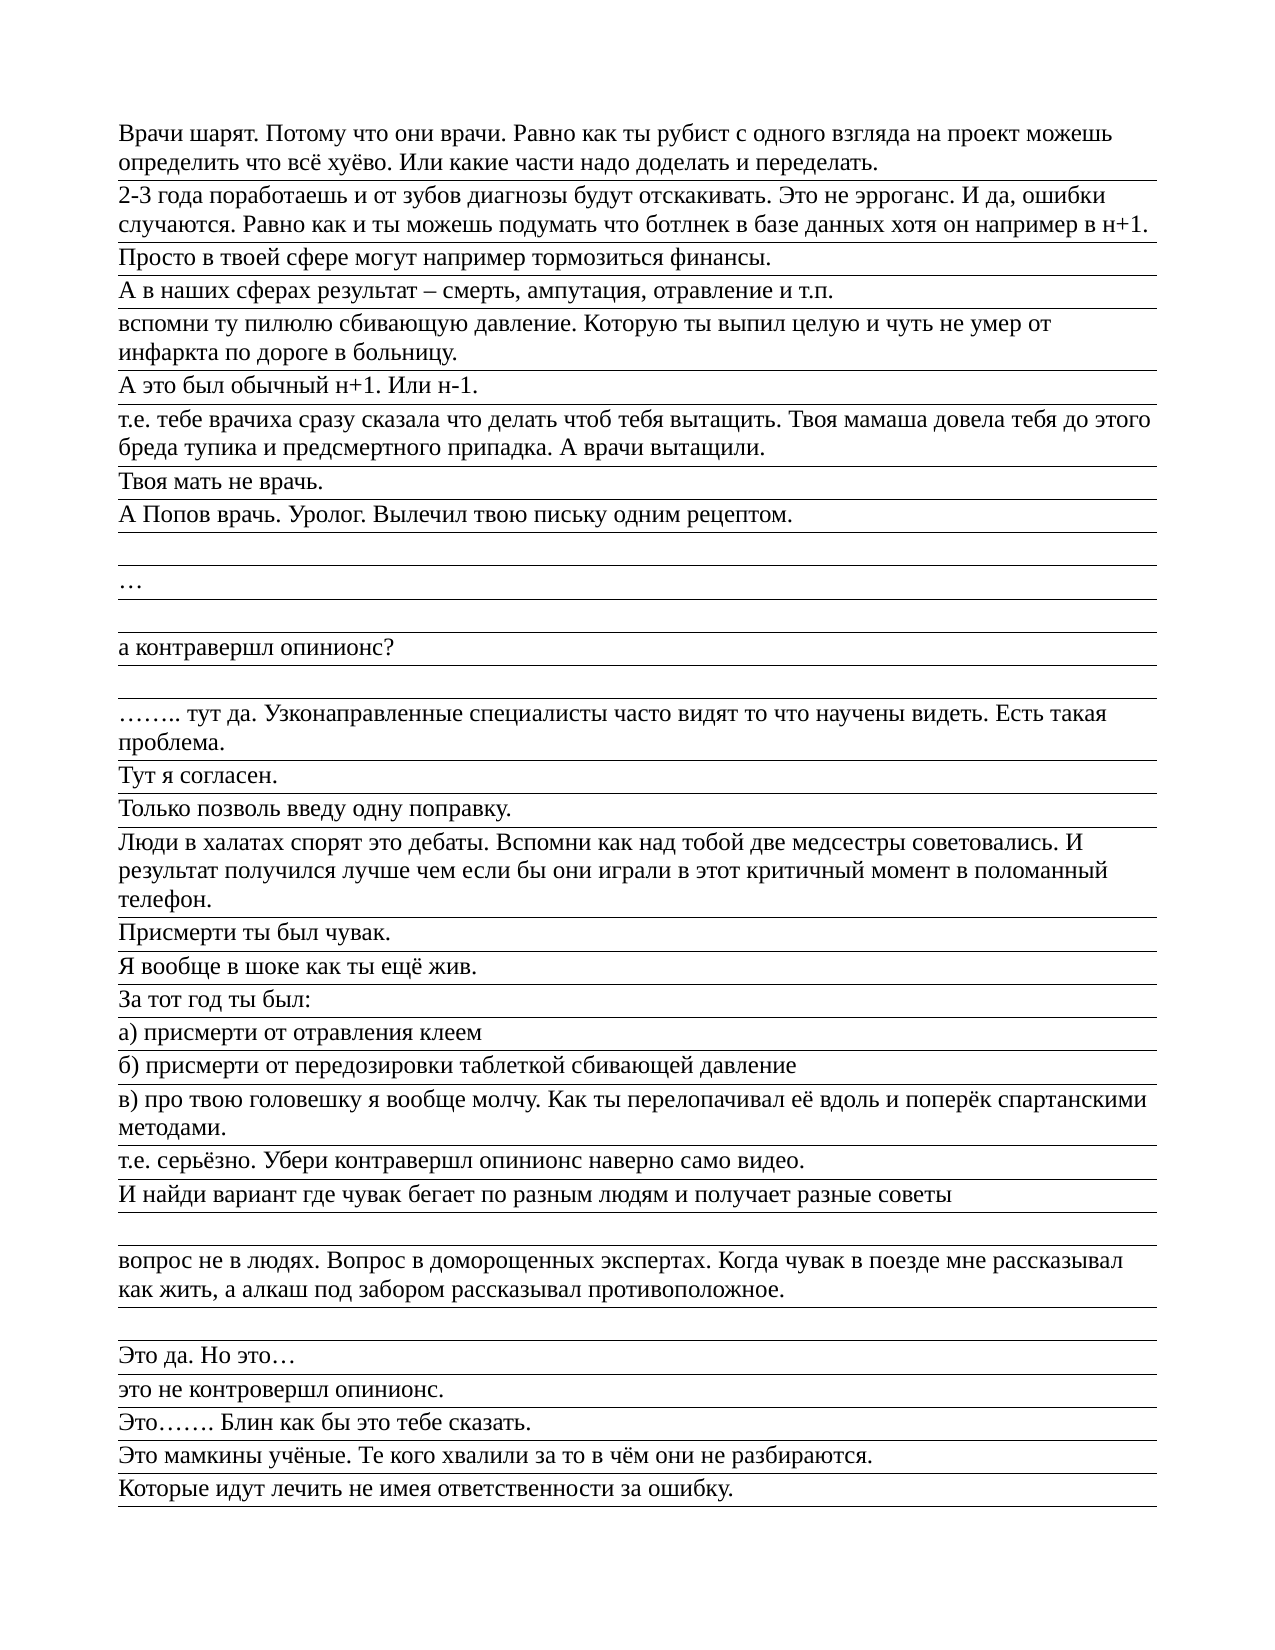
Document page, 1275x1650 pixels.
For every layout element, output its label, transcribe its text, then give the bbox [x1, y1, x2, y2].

text Только позволь введу одну поправку. [118, 794, 1157, 827]
text вспомни ту пилюлю сбивающую давление. Которую ты выпил целую и чуть не умер от инфаркта по дороге в больницу. [118, 309, 1157, 370]
text т.е. тебе врачиха сразу сказала что делать чтоб тебя вытащить. Твоя мамаша довела тебя до этого бреда тупика и предсмертного припадка. А врачи вытащили. [118, 405, 1157, 466]
text Твоя мать не врачь. [118, 467, 1157, 499]
text Присмерти ты был чувак. [118, 918, 1157, 951]
text Это мамкины учёные. Те кого хвалили за то в чём они не разбираются. [118, 1441, 1157, 1473]
text Это да. Но это… [118, 1341, 1157, 1374]
text 2-3 года поработаешь и от зубов диагнозы будут отскакивать. Это не эрроганс. И да, ошибки случаются. Равно как и ты можешь подумать что ботлнек в базе данных хотя он например в н+1. [118, 181, 1157, 242]
text а) присмерти от отравления клеем [118, 1018, 1157, 1050]
text а контравершл опинионс? [118, 633, 1157, 665]
text Я вообще в шоке как ты ещё жив. [118, 952, 1157, 984]
text Врачи шарят. Потому что они врачи. Равно как ты рубист с одного взгляда на проект можешь определить что всё хуёво. Или какие части надо доделать и переделать. [118, 118, 1157, 180]
text в) про твою головешку я вообще молчу. Как ты перелопачивал её вдоль и поперёк спартанскими методами. [118, 1085, 1157, 1145]
text Просто в твоей сфере могут например тормозиться финансы. [118, 243, 1157, 275]
text б) присмерти от передозировки таблеткой сбивающей давление [118, 1051, 1157, 1084]
text … [118, 566, 1157, 599]
text А Попов врачь. Уролог. Вылечил твою письку одним рецептом. [118, 500, 1157, 532]
text Тут я согласен. [118, 761, 1157, 793]
text вопрос не в людях. Вопрос в доморощенных экспертах. Когда чувак в поезде мне рассказывал как жить, а алкаш под забором рассказывал противоположное. [118, 1246, 1157, 1307]
text А это был обычный н+1. Или н-1. [118, 371, 1157, 404]
text Люди в халатах спорят это дебаты. Вспомни как над тобой две медсестры советовались. И результат получился лучше чем если бы они играли в этот критичный момент в поломанный телефон. [118, 828, 1157, 917]
text это не контровершл опинионс. [118, 1375, 1157, 1407]
text А в наших сферах результат – смерть, ампутация, отравление и т.п. [118, 276, 1157, 308]
text За тот год ты был: [118, 985, 1157, 1017]
text И найди вариант где чувак бегает по разным людям и получает разные советы [118, 1180, 1157, 1212]
text …….. тут да. Узконаправленные специалисты часто видят то что научены видеть. Есть такая проблема. [118, 699, 1157, 760]
text Это……. Блин как бы это тебе сказать. [118, 1408, 1157, 1440]
text т.е. серьёзно. Убери контравершл опинионс наверно само видео. [118, 1146, 1157, 1179]
text Которые идут лечить не имея ответственности за ошибку. [118, 1474, 1157, 1506]
